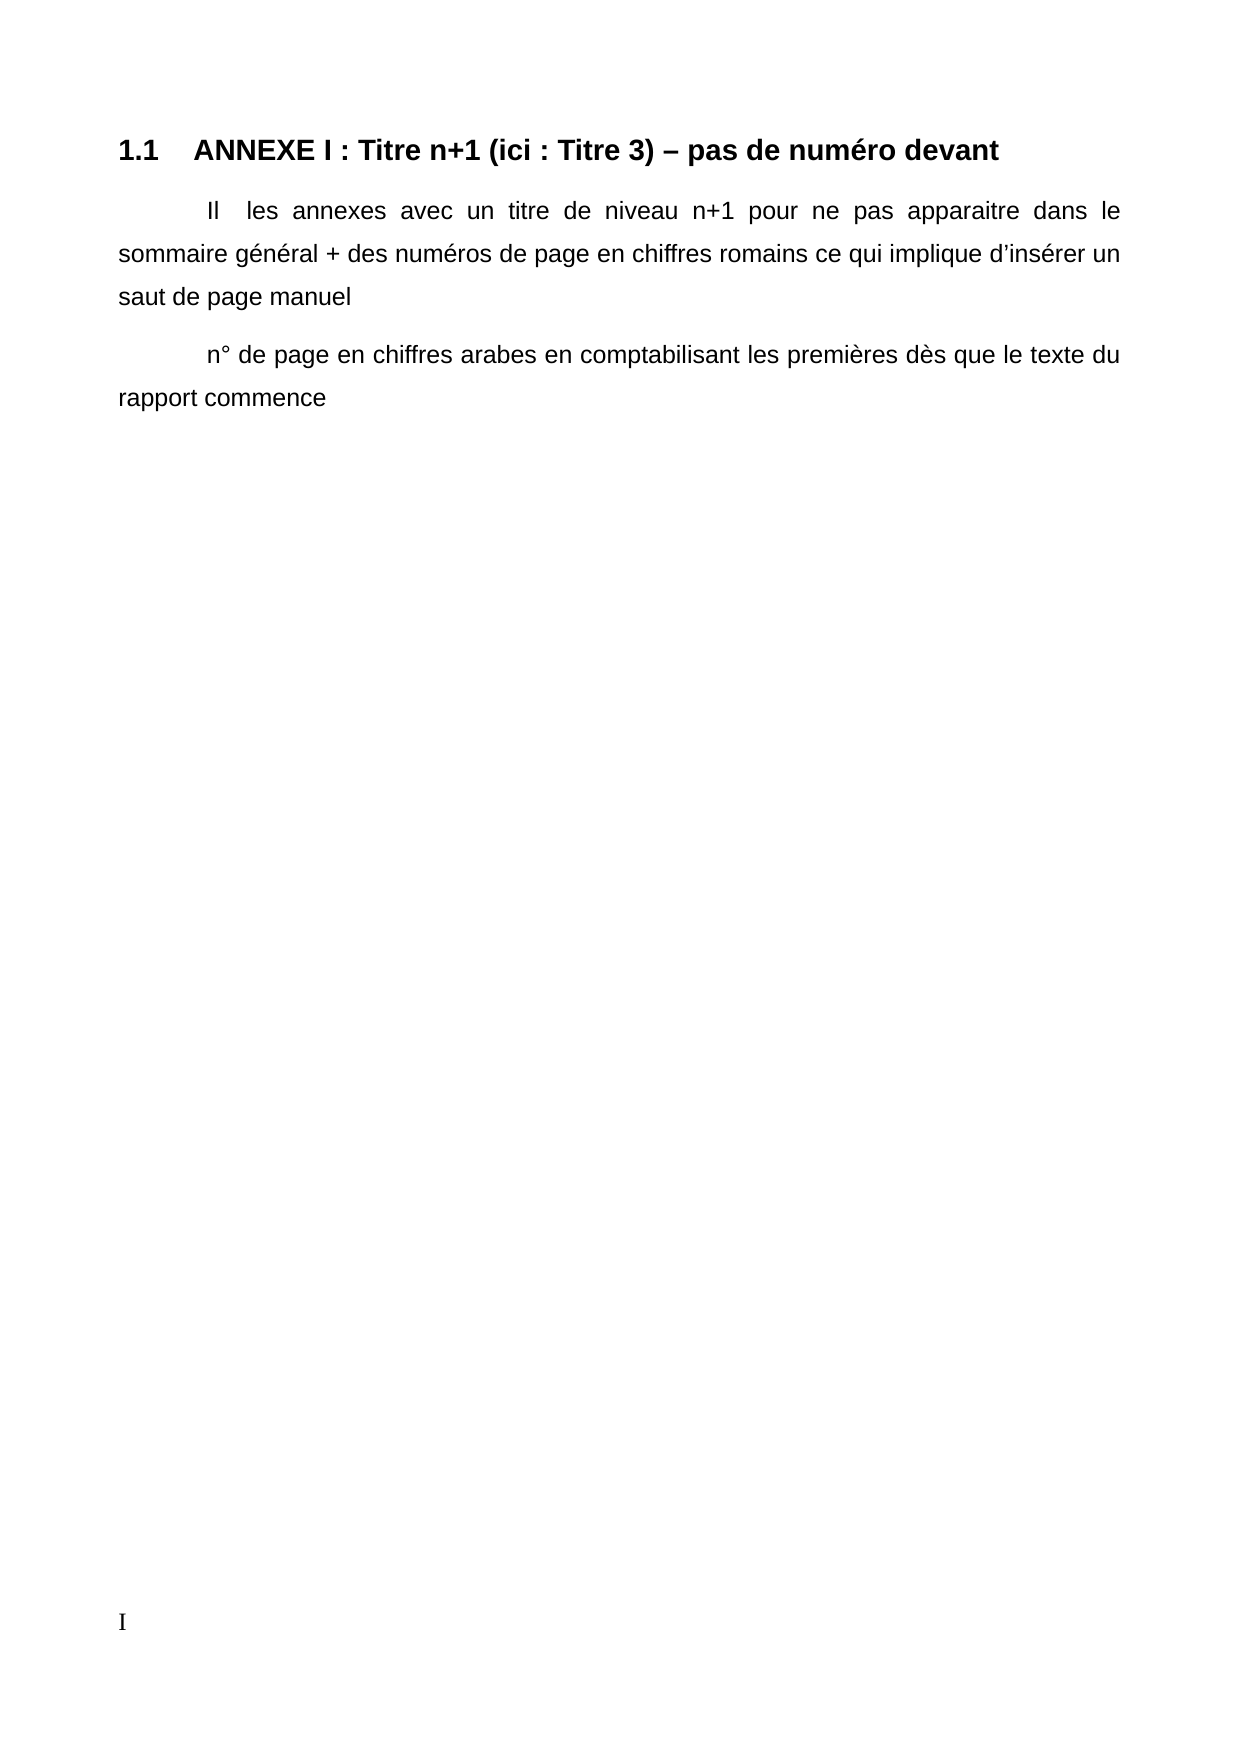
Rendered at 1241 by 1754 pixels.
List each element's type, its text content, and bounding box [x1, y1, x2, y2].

subtitle ANNEXE I : Titre n+1 (ici : Titre 3) – pas de numéro devant [118, 133, 1122, 166]
text n° de page en chiffres arabes en comptabilisant les premières dès que le texte du rapport commence [118, 340, 1122, 412]
text Il les annexes avec un titre de niveau n+1 pour ne pas apparaitre dans le sommaire général + des numéros de page en chiffres romains ce qui implique d’insérer un saut de page manuel [118, 196, 1122, 311]
